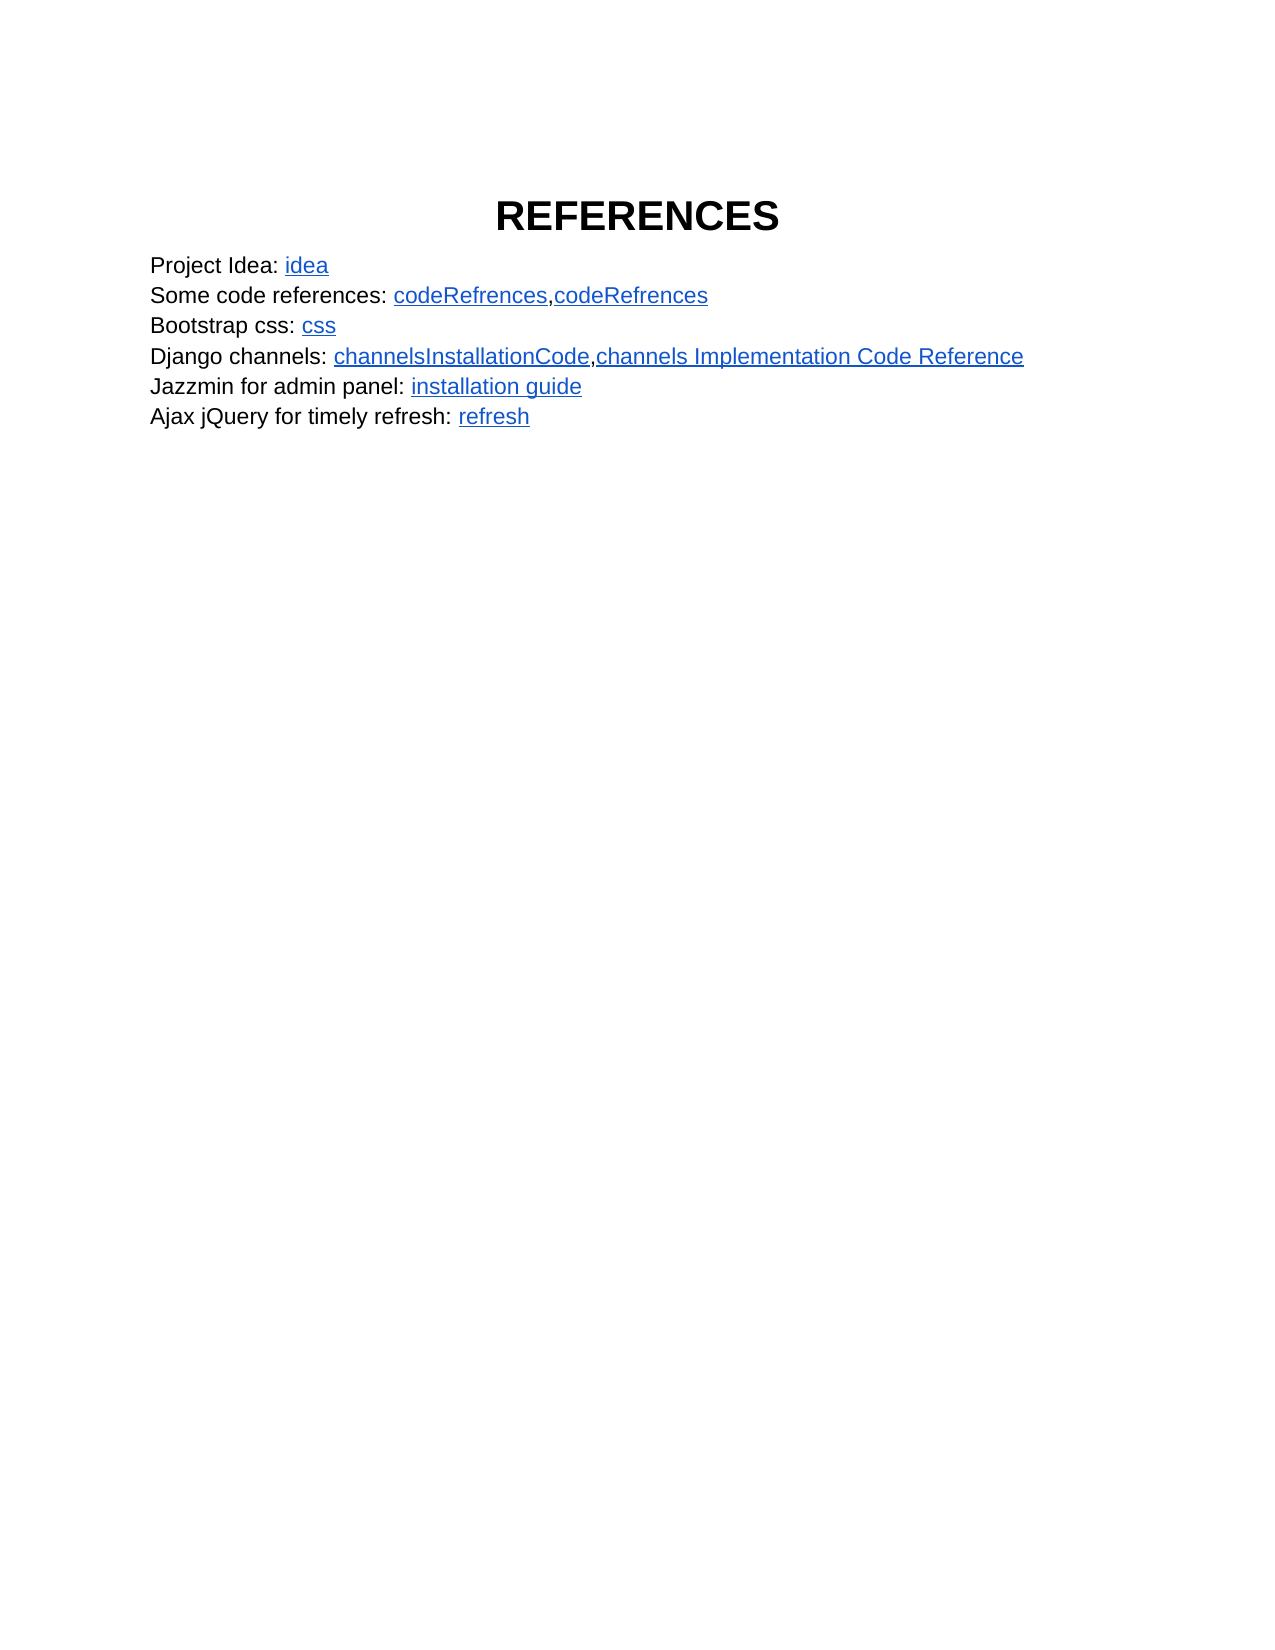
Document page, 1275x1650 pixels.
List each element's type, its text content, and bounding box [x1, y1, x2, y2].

text Project Idea: idea [150, 252, 1125, 278]
text Some code references: codeRefrences,codeRefrences [150, 282, 1125, 309]
text Ajax jQuery for timely refresh: refresh [150, 403, 1125, 429]
text Jazzmin for admin panel: installation guide [150, 373, 1125, 399]
text Bootstrap css: css [150, 312, 1125, 339]
subtitle REFERENCES [150, 192, 1125, 239]
text Django channels: channelsInstallationCode,channels Implementation Code Reference [150, 343, 1125, 369]
